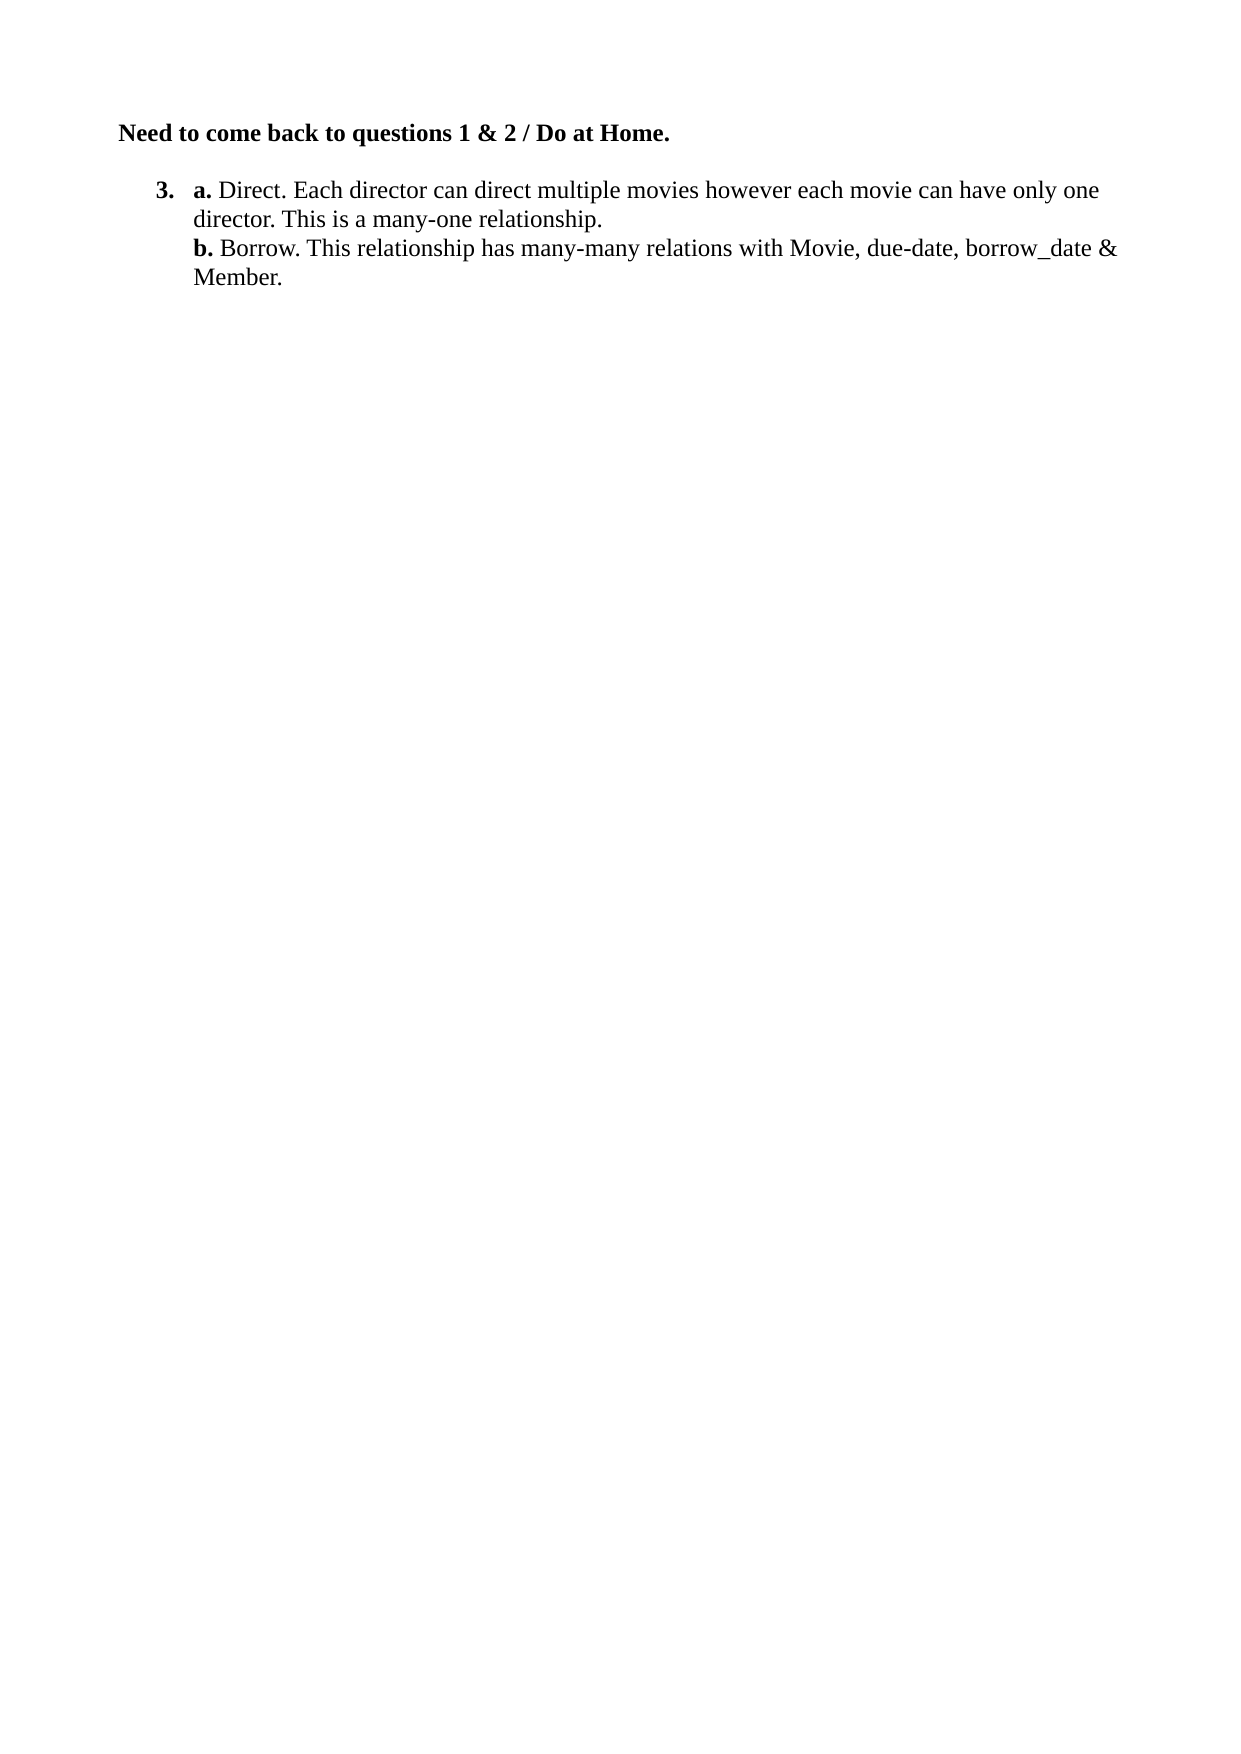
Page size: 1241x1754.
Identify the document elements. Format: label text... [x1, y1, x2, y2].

text Need to come back to questions 1 & 2 / Do at Home. [118, 118, 1122, 147]
list a. Direct. Each director can direct multiple movies however each movie can have only one director. This is a many-one relationship. b. Borrow. This relationship has many-many relations with Movie, due-date, borrow_date & Member. [156, 176, 1122, 291]
